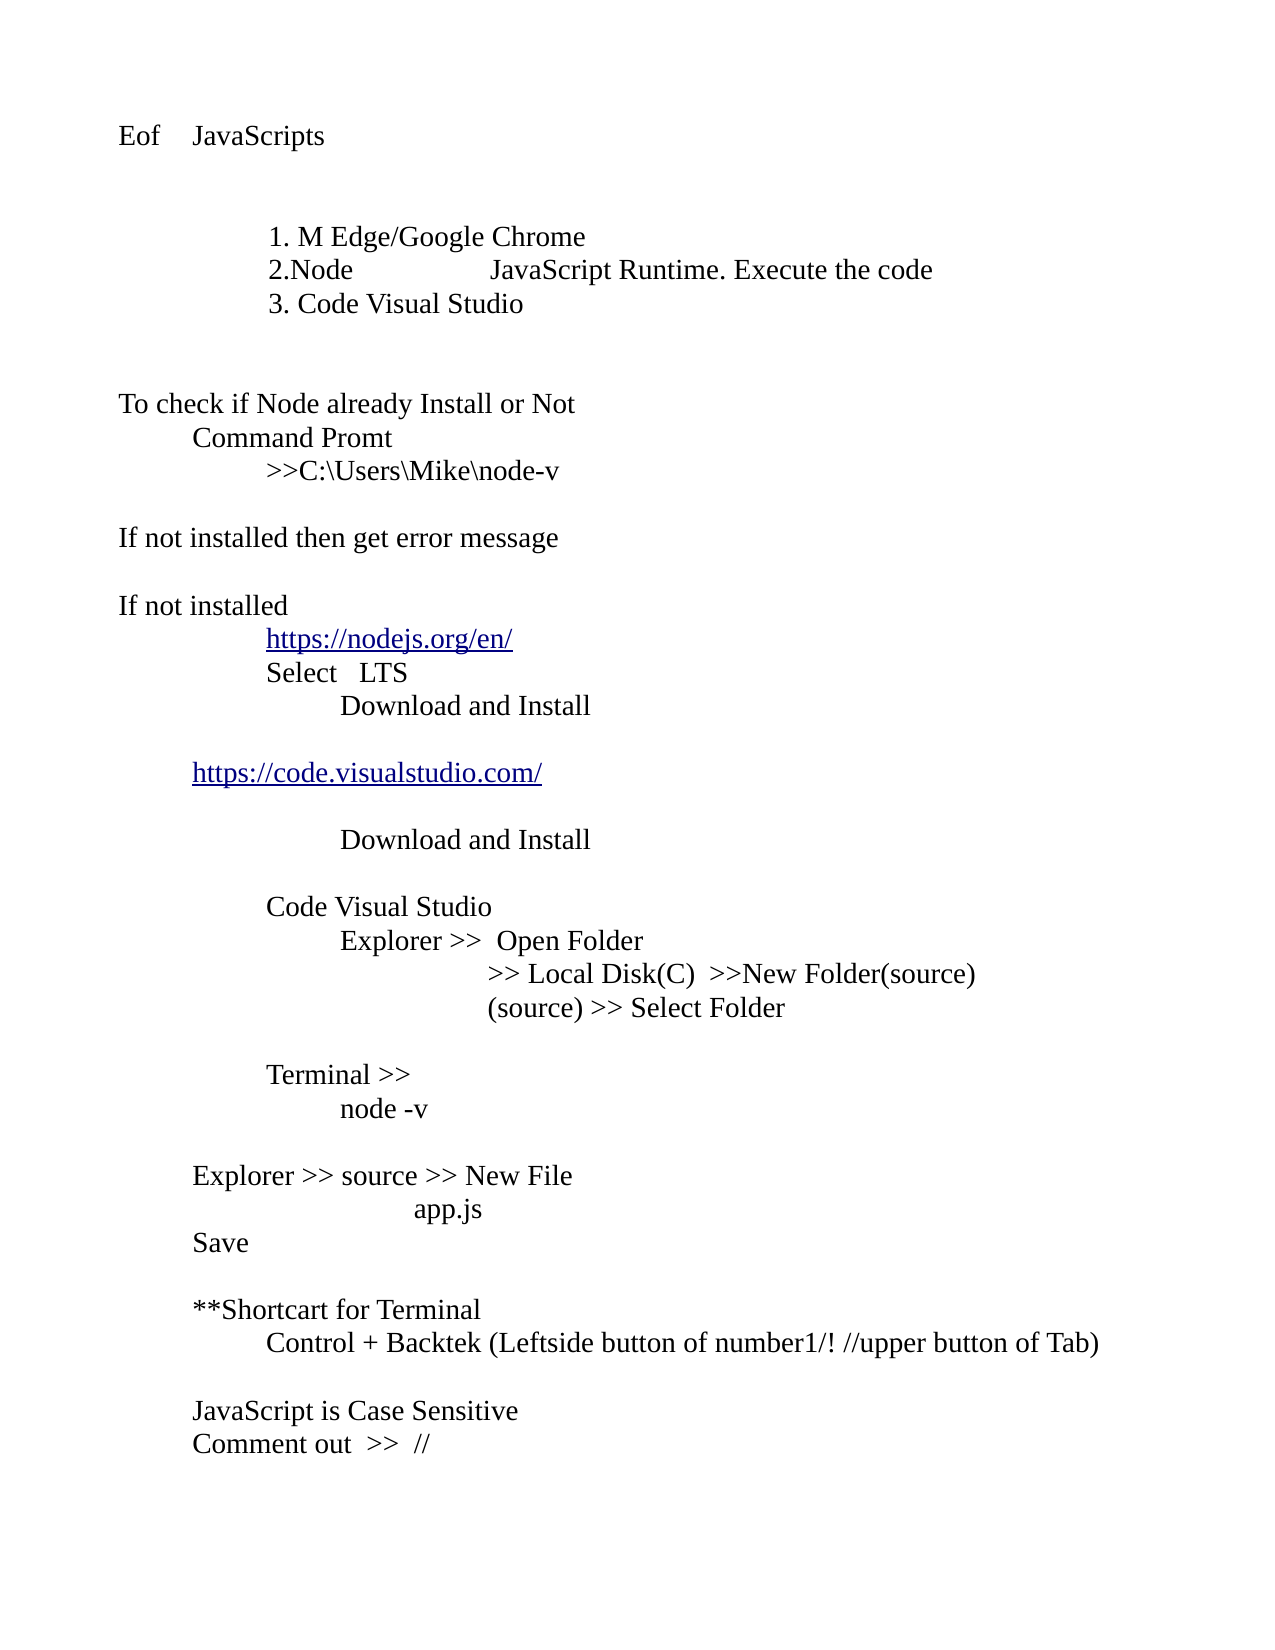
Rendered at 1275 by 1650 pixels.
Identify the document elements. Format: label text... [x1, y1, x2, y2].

list 3. Code Visual Studio [231, 286, 1157, 319]
text Select LTS [118, 655, 1157, 688]
list 2.Node JavaScript Runtime. Execute the code [231, 252, 1157, 286]
text node -v [118, 1091, 1157, 1124]
text Comment out >> // [118, 1426, 1157, 1527]
text https://code.visualstudio.com/ [118, 755, 1157, 789]
text Control + Backtek (Leftside button of number1/! //upper button of Tab) [118, 1326, 1157, 1359]
text **Shortcart for Terminal [118, 1292, 1157, 1326]
text Eof JavaScripts [118, 118, 1157, 152]
text If not installed [118, 588, 1157, 621]
text >>C:\Users\Mike\node-v [118, 453, 1157, 487]
text JavaScript is Case Sensitive [118, 1393, 1157, 1426]
text Terminal >> [118, 1057, 1157, 1091]
text https://nodejs.org/en/ [118, 621, 1157, 655]
text Command Promt [118, 420, 1157, 453]
text >> Local Disk(C) >>New Folder(source) [118, 957, 1157, 990]
text (source) >> Select Folder [118, 990, 1157, 1024]
text Download and Install [118, 688, 1157, 722]
list 1. M Edge/Google Chrome [231, 219, 1157, 252]
text If not installed then get error message [118, 521, 1157, 554]
text Explorer >> Open Folder [118, 923, 1157, 957]
text To check if Node already Install or Not [118, 386, 1157, 420]
text Download and Install [118, 822, 1157, 856]
text Save [118, 1225, 1157, 1258]
text app.js [118, 1191, 1157, 1225]
text Code Visual Studio [118, 889, 1157, 923]
text Explorer >> source >> New File [118, 1158, 1157, 1191]
